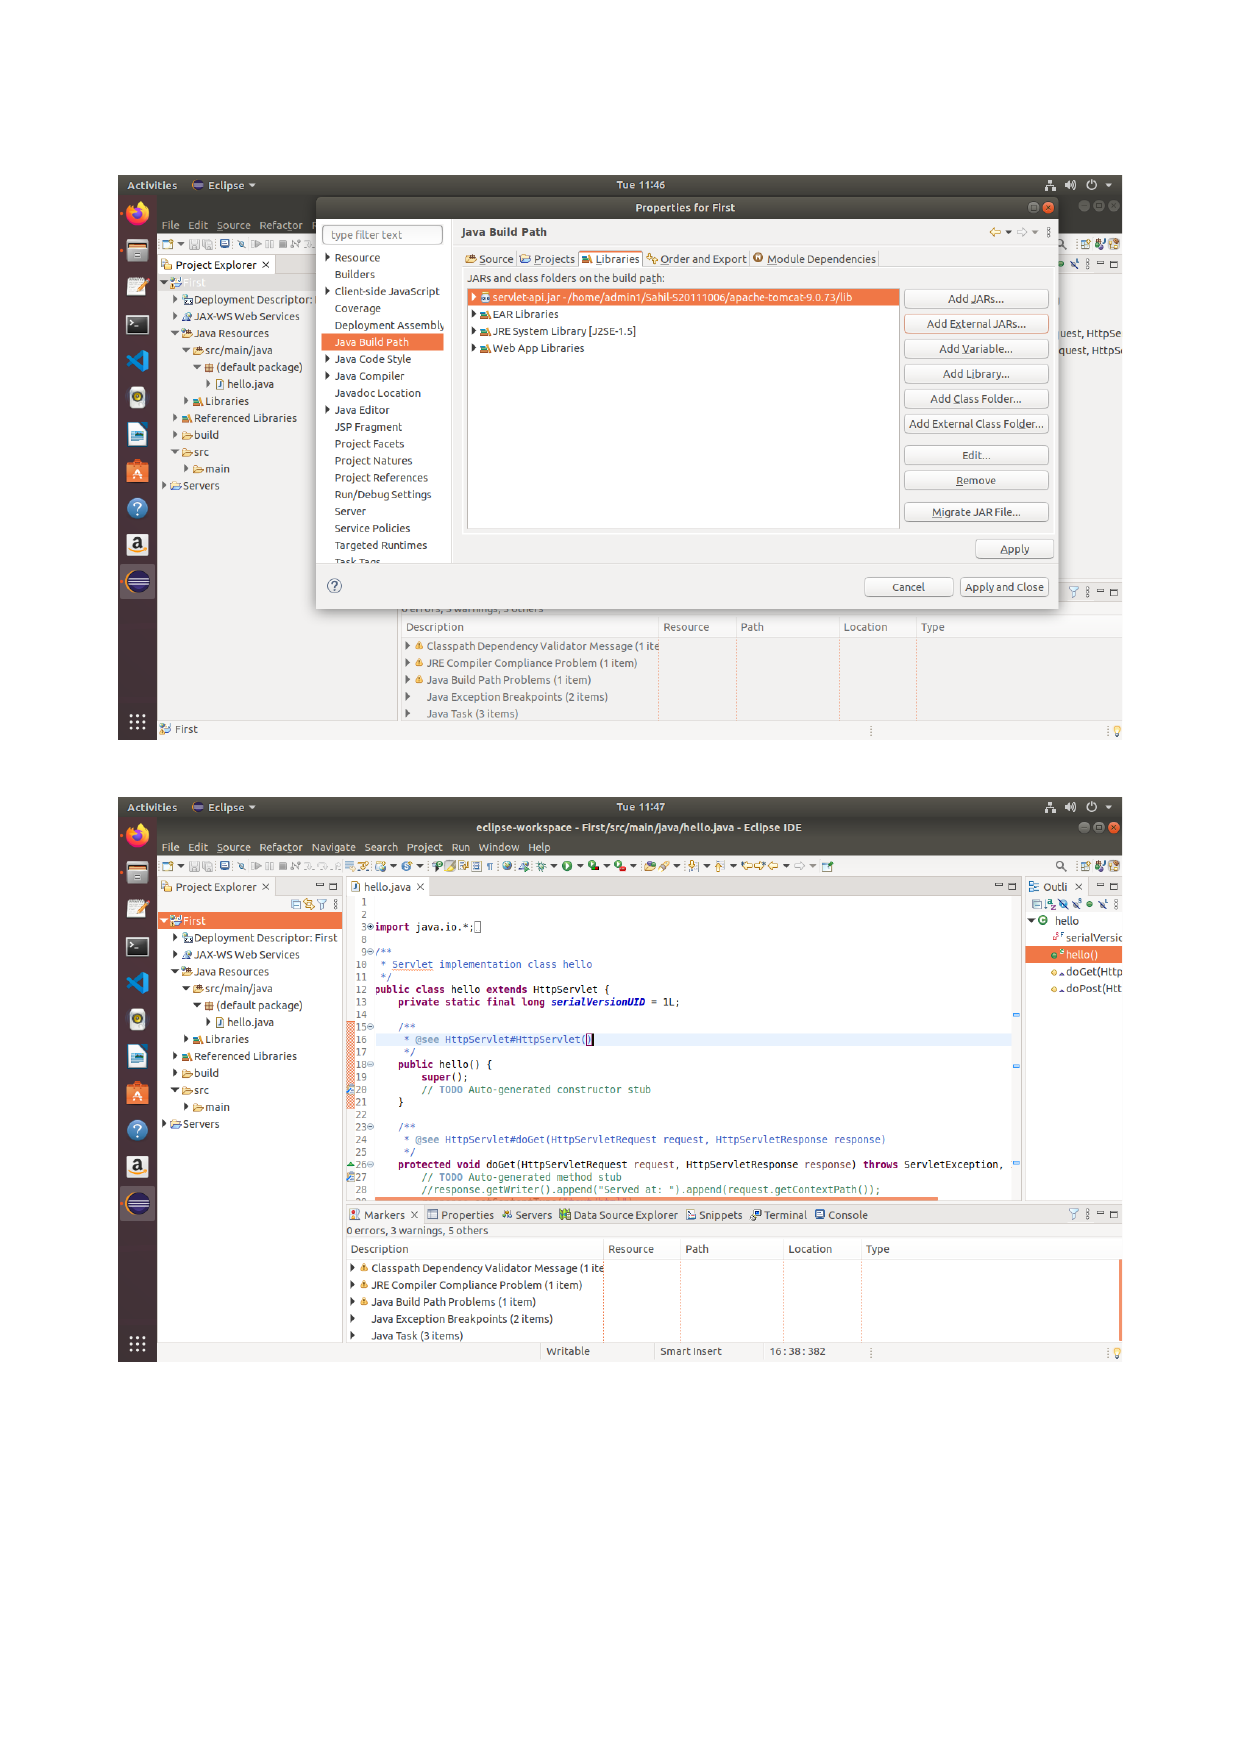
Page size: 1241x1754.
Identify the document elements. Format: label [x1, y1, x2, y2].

picture [118, 797, 1123, 1362]
picture [118, 175, 1123, 740]
